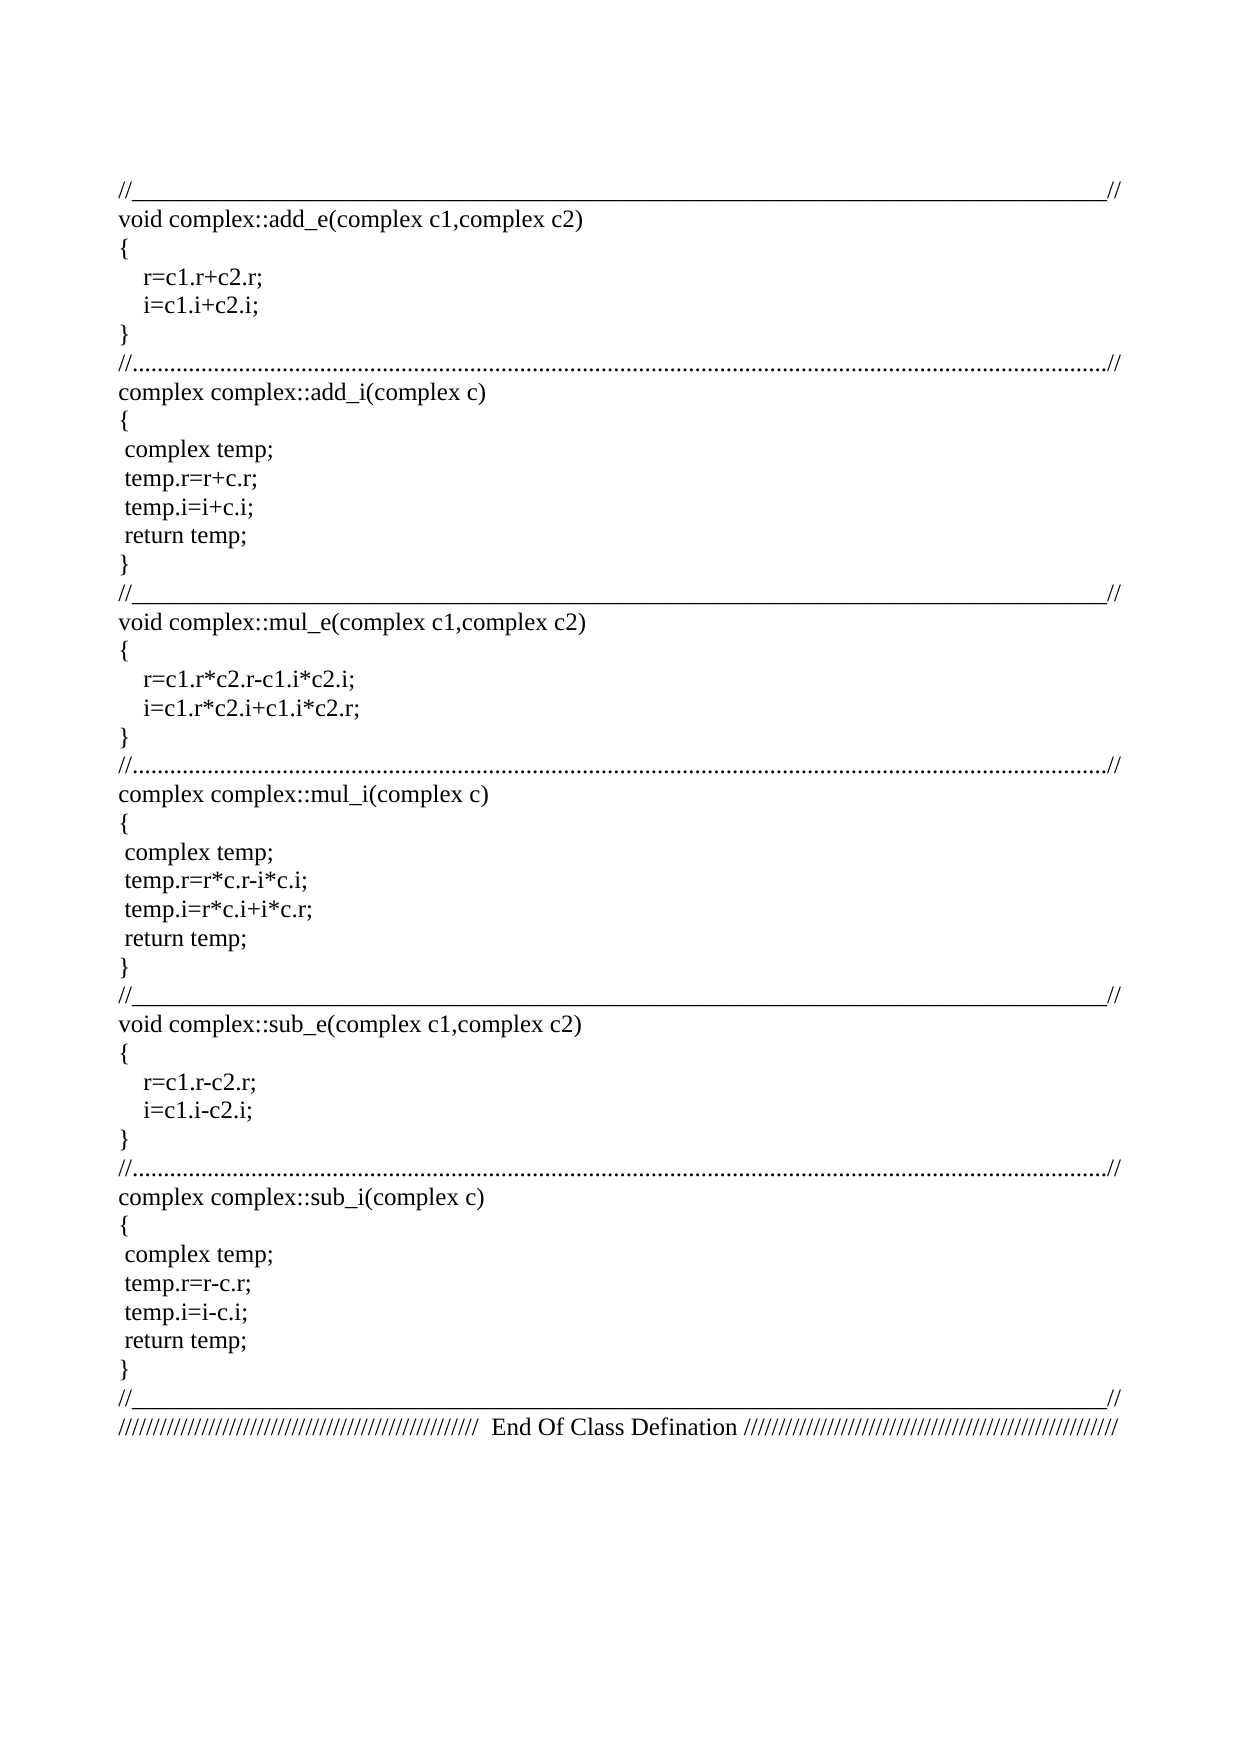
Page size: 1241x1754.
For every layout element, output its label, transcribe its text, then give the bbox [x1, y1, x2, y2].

text temp.i=i-c.i; [118, 1297, 1122, 1326]
text { [118, 636, 1122, 664]
text //////////////////////////////////////////////////// End Of Class Defination ////////////////////////////////////////////////////// [118, 1412, 1122, 1441]
text complex temp; [118, 837, 1122, 866]
text } [118, 952, 1122, 981]
text r=c1.r*c2.r-c1.i*c2.i; [118, 664, 1122, 693]
text //............................................................................................................................................................// [118, 751, 1122, 779]
text r=c1.r-c2.r; [118, 1067, 1122, 1096]
text temp.i=r*c.i+i*c.r; [118, 894, 1122, 923]
text temp.r=r*c.r-i*c.i; [118, 866, 1122, 894]
text //______________________________________________________________________________// [118, 176, 1122, 204]
text complex temp; [118, 434, 1122, 463]
text { [118, 808, 1122, 837]
text //______________________________________________________________________________// [118, 981, 1122, 1009]
text } [118, 1124, 1122, 1153]
text return temp; [118, 521, 1122, 549]
text } [118, 1354, 1122, 1383]
text temp.r=r-c.r; [118, 1268, 1122, 1297]
text complex complex::mul_i(complex c) [118, 779, 1122, 808]
text return temp; [118, 1326, 1122, 1354]
text void complex::add_e(complex c1,complex c2) [118, 204, 1122, 233]
text complex complex::sub_i(complex c) [118, 1182, 1122, 1211]
text { [118, 1211, 1122, 1239]
text i=c1.i+c2.i; [118, 291, 1122, 319]
text temp.i=i+c.i; [118, 492, 1122, 521]
text //............................................................................................................................................................// [118, 348, 1122, 377]
text { [118, 406, 1122, 434]
text //............................................................................................................................................................// [118, 1153, 1122, 1182]
text } [118, 549, 1122, 578]
text } [118, 722, 1122, 751]
text { [118, 1038, 1122, 1067]
text void complex::sub_e(complex c1,complex c2) [118, 1009, 1122, 1038]
text } [118, 319, 1122, 348]
text complex complex::add_i(complex c) [118, 377, 1122, 406]
text //______________________________________________________________________________// [118, 1383, 1122, 1412]
text complex temp; [118, 1239, 1122, 1268]
text void complex::mul_e(complex c1,complex c2) [118, 607, 1122, 636]
text { [118, 233, 1122, 262]
text i=c1.i-c2.i; [118, 1096, 1122, 1124]
text return temp; [118, 923, 1122, 952]
text i=c1.r*c2.i+c1.i*c2.r; [118, 693, 1122, 722]
text r=c1.r+c2.r; [118, 262, 1122, 291]
text temp.r=r+c.r; [118, 463, 1122, 492]
text //______________________________________________________________________________// [118, 578, 1122, 607]
